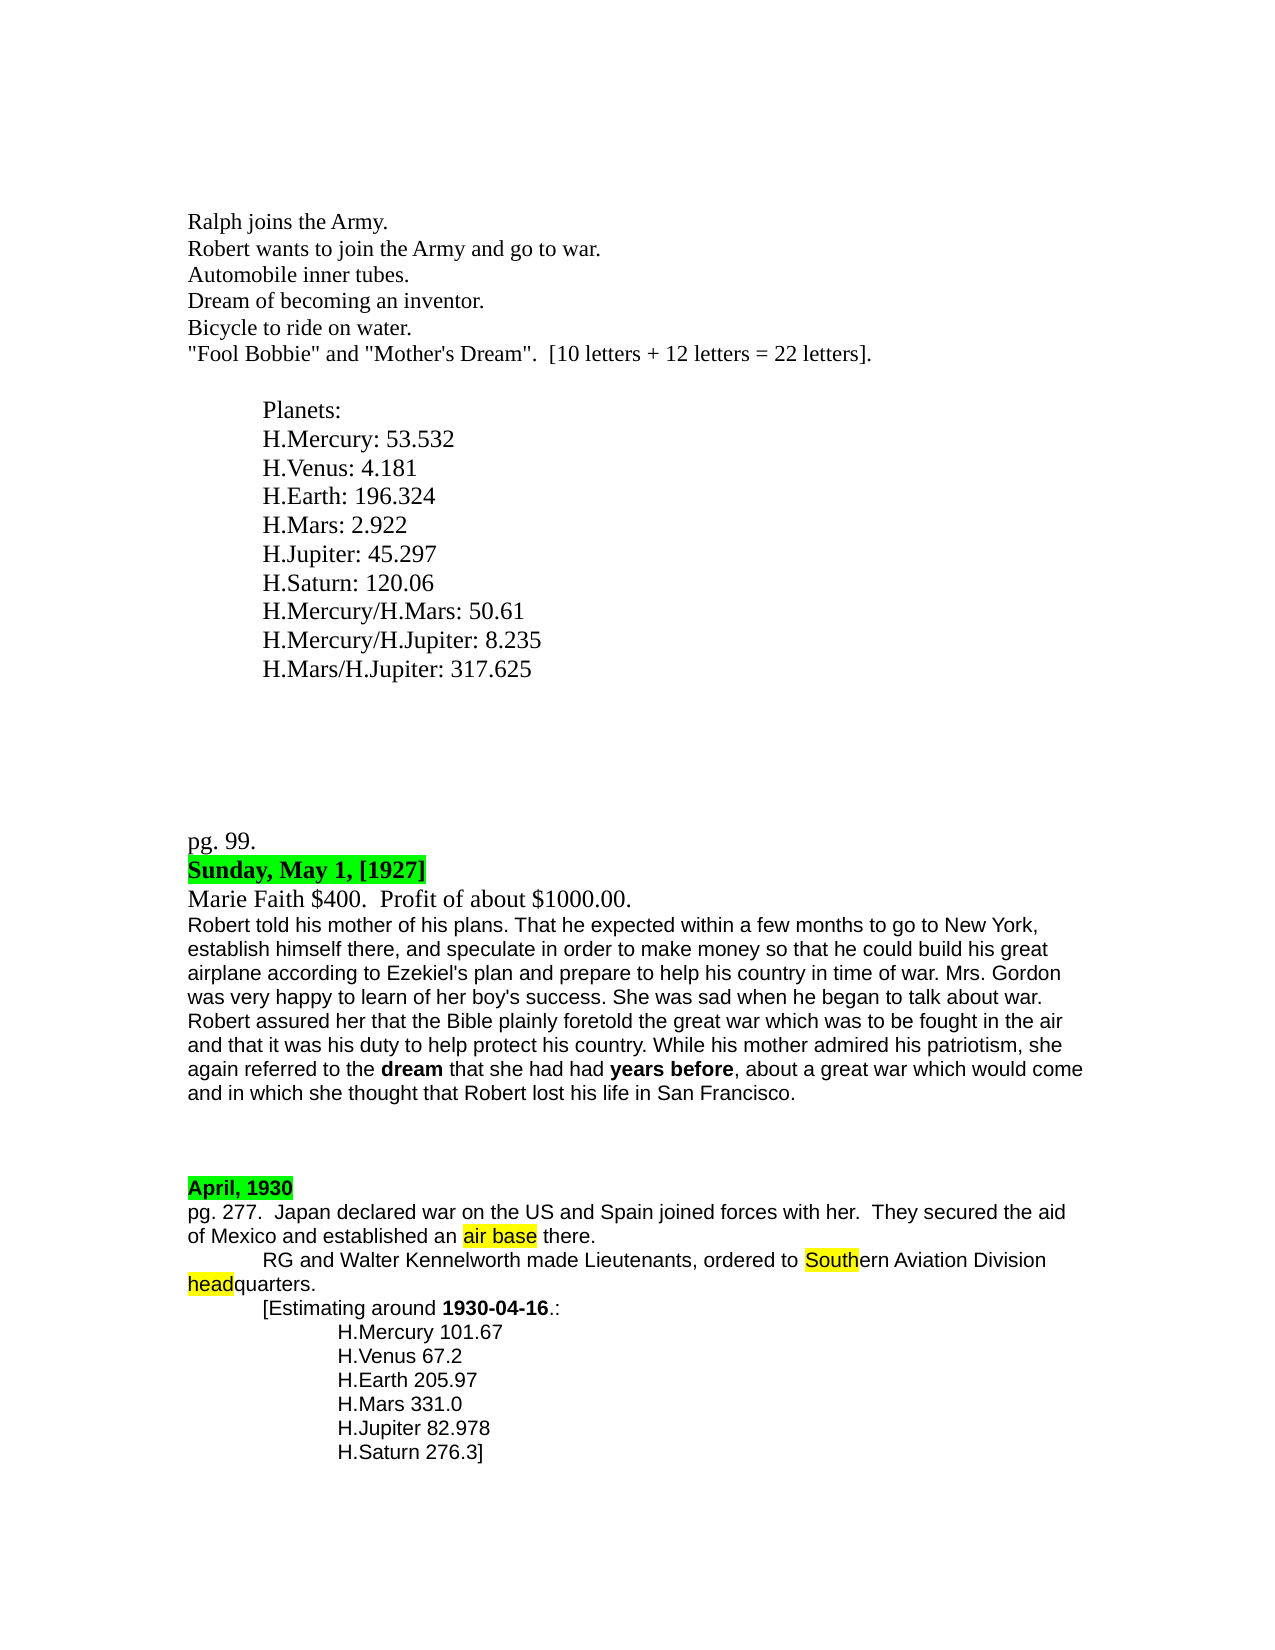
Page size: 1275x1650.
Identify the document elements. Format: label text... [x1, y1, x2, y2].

text H.Mercury/H.Mars: 50.61 [187, 596, 1087, 625]
text Marie Faith $400. Profit of about $1000.00. [187, 884, 1087, 913]
text H.Mercury: 53.532 [187, 424, 1087, 453]
text H.Earth: 196.324 [187, 481, 1087, 510]
text Robert told his mother of his plans. That he expected within a few months to go to New York, establish himself there, and speculate in order to make money so that he could build his great airplane according to Ezekiel's plan and prepare to help his country in time of war. Mrs. Gordon was very happy to learn of her boy's success. She was sad when he began to talk about war. Robert assured her that the Bible plainly foretold the great war which was to be fought in the air and that it was his duty to help protect his country. While his mother admired his patriotism, she again referred to the dream that she had had years before, about a great war which would come and in which she thought that Robert lost his life in San Francisco. [187, 913, 1087, 1104]
text Robert wants to join the Army and go to war. [187, 234, 1087, 261]
text [Estimating around 1930-04-16.: [187, 1296, 1087, 1320]
text Automobile inner tubes. [187, 261, 1087, 287]
text Dream of becoming an inventor. [187, 287, 1087, 314]
text RG and Walter Kennelworth made Lieutenants, ordered to Southern Aviation Division headquarters. [187, 1248, 1087, 1296]
text pg. 277. Japan declared war on the US and Spain joined forces with her. They secured the aid of Mexico and established an air base there. [187, 1200, 1087, 1248]
text H.Mars/H.Jupiter: 317.625 [187, 654, 1087, 683]
text H.Saturn: 120.06 [187, 568, 1087, 596]
text Bicycle to ride on water. [187, 314, 1087, 340]
text H.Earth 205.97 [187, 1368, 1087, 1392]
text H.Venus: 4.181 [187, 453, 1087, 481]
text pg. 99. [187, 826, 1087, 855]
text H.Mars: 2.922 [187, 510, 1087, 539]
text "Fool Bobbie" and "Mother's Dream". [10 letters + 12 letters = 22 letters]. [187, 340, 1087, 366]
text H.Jupiter 82.978 [187, 1416, 1087, 1440]
text Ralph joins the Army. [187, 208, 1087, 234]
text H.Saturn 276.3] [187, 1440, 1087, 1464]
text H.Mercury/H.Jupiter: 8.235 [187, 625, 1087, 654]
text H.Jupiter: 45.297 [187, 539, 1087, 568]
text Planets: [187, 395, 1087, 424]
text H.Venus 67.2 [187, 1344, 1087, 1368]
text H.Mercury 101.67 [187, 1320, 1087, 1344]
text H.Mars 331.0 [187, 1392, 1087, 1416]
text April, 1930 [187, 1176, 1087, 1200]
text Sunday, May 1, [1927] [187, 855, 1087, 884]
